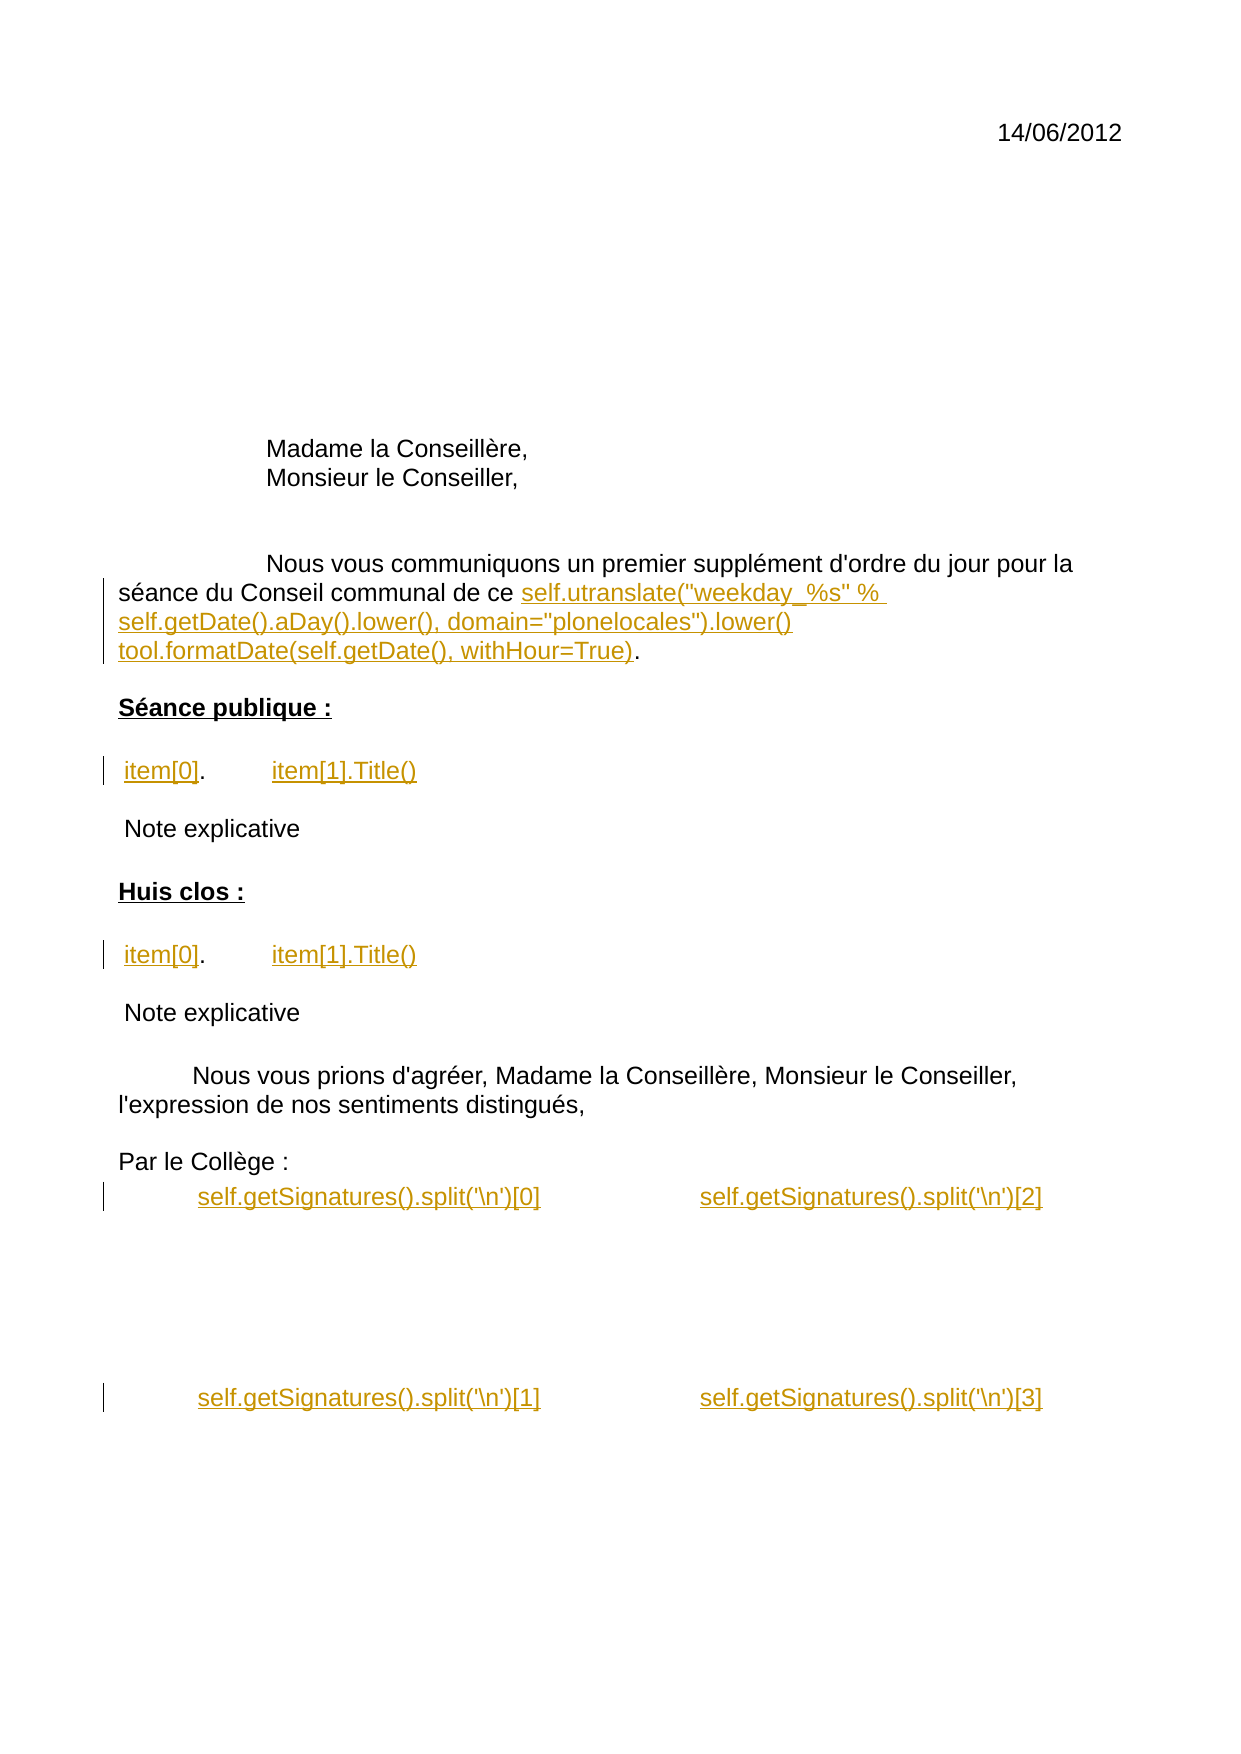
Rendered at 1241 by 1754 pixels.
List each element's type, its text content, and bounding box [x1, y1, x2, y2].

table_cell [620, 1216, 1122, 1256]
table_header self.getSignatures().split('\n')[0] [118, 1176, 620, 1216]
text Huis clos : [118, 848, 1122, 934]
text Par le Collège : [118, 1147, 1122, 1176]
table_cell self.getSignatures().split('\n')[1] [118, 1377, 620, 1417]
text Monsieur le Conseiller, [118, 463, 1122, 492]
text 14/06/2012 [118, 118, 1122, 147]
table_cell [118, 1337, 620, 1377]
table_cell [118, 1297, 620, 1337]
table_header item[0]. item[1].Title() Note explicative [118, 935, 1122, 1032]
text Madame la Conseillère, [118, 434, 1122, 463]
table_header self.getSignatures().split('\n')[2] [620, 1176, 1122, 1216]
table_cell [620, 1256, 1122, 1297]
text Séance publique : [118, 664, 1122, 722]
table_cell [118, 1216, 620, 1256]
table_cell [620, 1337, 1122, 1377]
table_cell self.getSignatures().split('\n')[3] [620, 1377, 1122, 1417]
text Nous vous prions d'agréer, Madame la Conseillère, Monsieur le Conseiller, l'expression de nos sentiments distingués, [118, 1061, 1122, 1118]
text Nous vous communiquons un premier supplément d'ordre du jour pour la séance du Conseil communal de ce self.utranslate("weekday_%s" % self.getDate().aDay().lower(), domain="plonelocales").lower() tool.formatDate(self.getDate(), withHour=True). [118, 549, 1122, 664]
table_cell [620, 1297, 1122, 1337]
table_cell [118, 1256, 620, 1297]
table_header item[0]. item[1].Title() Note explicative [118, 722, 1122, 848]
